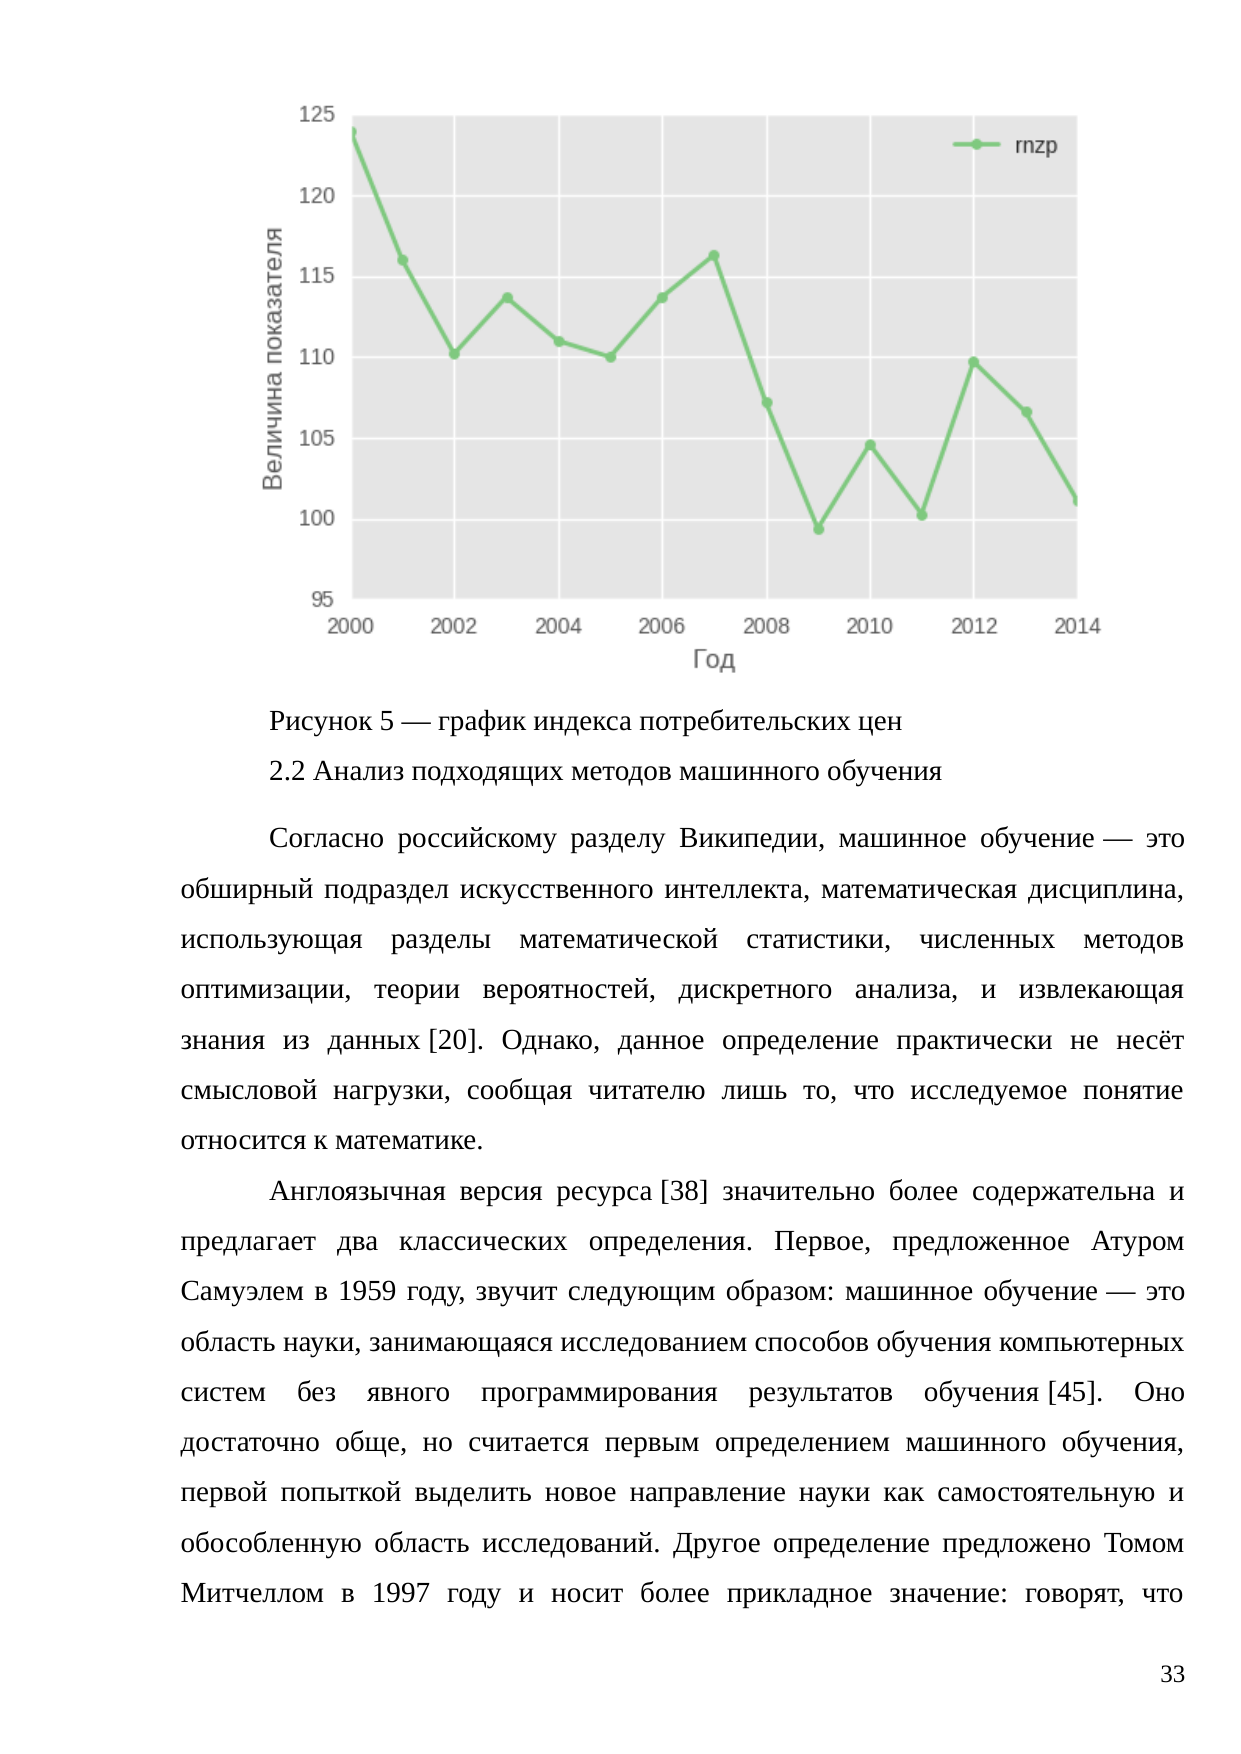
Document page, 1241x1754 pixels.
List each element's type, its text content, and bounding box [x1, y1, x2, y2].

text 2.2 Анализ подходящих методов машинного обучения [180, 753, 1185, 787]
text Англоязычная версия ресурса [38] значительно более содержательна и предлагает два классических определения. Первое, предложенное Атуром Самуэлем в 1959 году, звучит следующим образом: машинное обучение — это область науки, занимающаяся исследованием способов обучения компьютерных систем без явного программирования результатов обучения [45]. Оно достаточно обще, но считается первым определением машинного обучения, первой попыткой выделить новое направление науки как самостоятельную и обособленную область исследований. Другое определение предложено Томом Митчеллом в 1997 году и носит более прикладное значение: говорят, что [180, 1173, 1185, 1609]
text Рисунок 5 — график индекса потребительских цен [180, 89, 1185, 737]
text Согласно российскому разделу Википедии, машинное обучение — это обширный подраздел искусственного интеллекта, математическая дисциплина, использующая разделы математической статистики, численных методов оптимизации, теории вероятностей, дискретного анализа, и извлекающая знания из данных [20]. Однако, данное определение практически не несёт смысловой нагрузки, сообщая читателю лишь то, что исследуемое понятие относится к математике. [180, 821, 1185, 1156]
picture [249, 89, 1117, 687]
